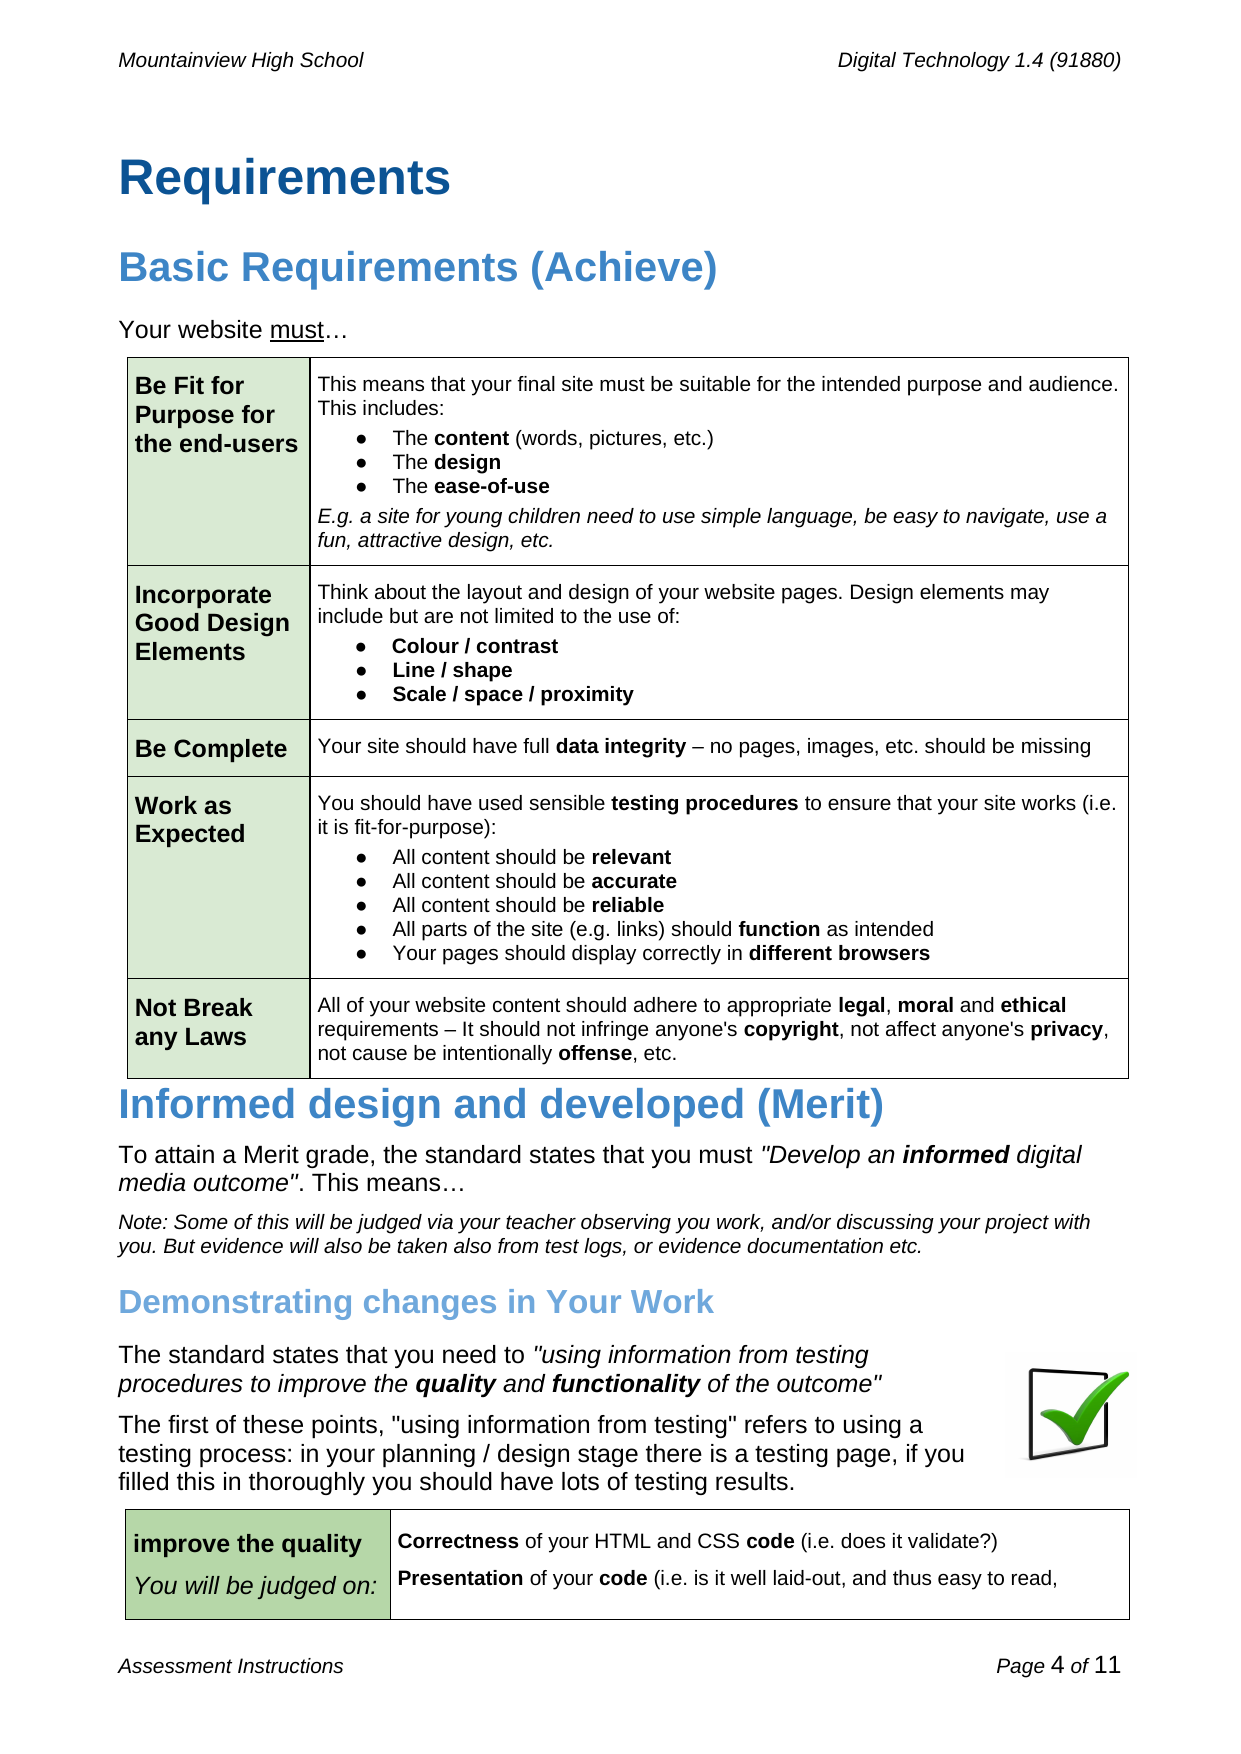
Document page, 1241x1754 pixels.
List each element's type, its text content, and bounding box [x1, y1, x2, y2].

table_cell All of your website content should adhere to appropriate legal, moral and ethical requirements – It should not infringe anyone's copyright, not affect anyone's privacy, not cause be intentionally offense, etc. [311, 979, 1128, 1078]
subtitle Basic Requirements (Achieve) [118, 243, 1122, 291]
subtitle Demonstrating changes in Your Work [118, 1283, 1122, 1321]
table_cell Not Break any Laws [128, 979, 309, 1078]
text The standard states that you need to "using information from testing procedures to improve the quality and functionality of the outcome" [118, 1340, 1122, 1397]
text Your website must… [118, 316, 1122, 344]
subtitle Informed design and developed (Merit) [118, 1079, 1122, 1127]
table_header Correctness of your HTML and CSS code (i.e. does it validate?) Presentation of your code (i.e. is it well laid-out, and thus easy to read, [391, 1510, 1129, 1619]
table_header Be Fit for Purpose for the end-users [128, 358, 309, 565]
picture [1005, 1352, 1137, 1478]
subtitle Requirements [118, 148, 1122, 205]
table_header This means that your final site must be suitable for the intended purpose and audience. This includes: The content (words, pictures, etc.) The design The ease-of-use E.g. a site for young children need to use simple language, be easy to navigate, use a fun, attractive design, etc. [311, 358, 1128, 565]
text The first of these points, "using information from testing" refers to using a testing process: in your planning / design stage there is a testing page, if you filled this in thoroughly you should have lots of testing results. [118, 1410, 1122, 1496]
table_cell You should have used sensible testing procedures to ensure that your site works (i.e. it is fit-for-purpose): All content should be relevant All content should be accurate All content should be reliable All parts of the site (e.g. links) should function as intended Your pages should display correctly in different browsers [311, 777, 1128, 978]
table_cell Incorporate Good Design Elements [128, 566, 309, 719]
text To attain a Merit grade, the standard states that you must "Develop an informed digital media outcome". This means… [118, 1140, 1122, 1197]
table_cell Your site should have full data integrity – no pages, images, etc. should be missing [311, 720, 1128, 776]
table_cell Be Complete [128, 720, 309, 776]
text Note: Some of this will be judged via your teacher observing you work, and/or discussing your project with you. But evidence will also be taken also from test logs, or evidence documentation etc. [118, 1210, 1122, 1258]
table_cell Work as Expected [128, 777, 309, 978]
table_cell Think about the layout and design of your website pages. Design elements may include but are not limited to the use of: Colour / contrast Line / shape Scale / space / proximity [311, 566, 1128, 719]
table_header improve the quality You will be judged on: [126, 1510, 390, 1619]
